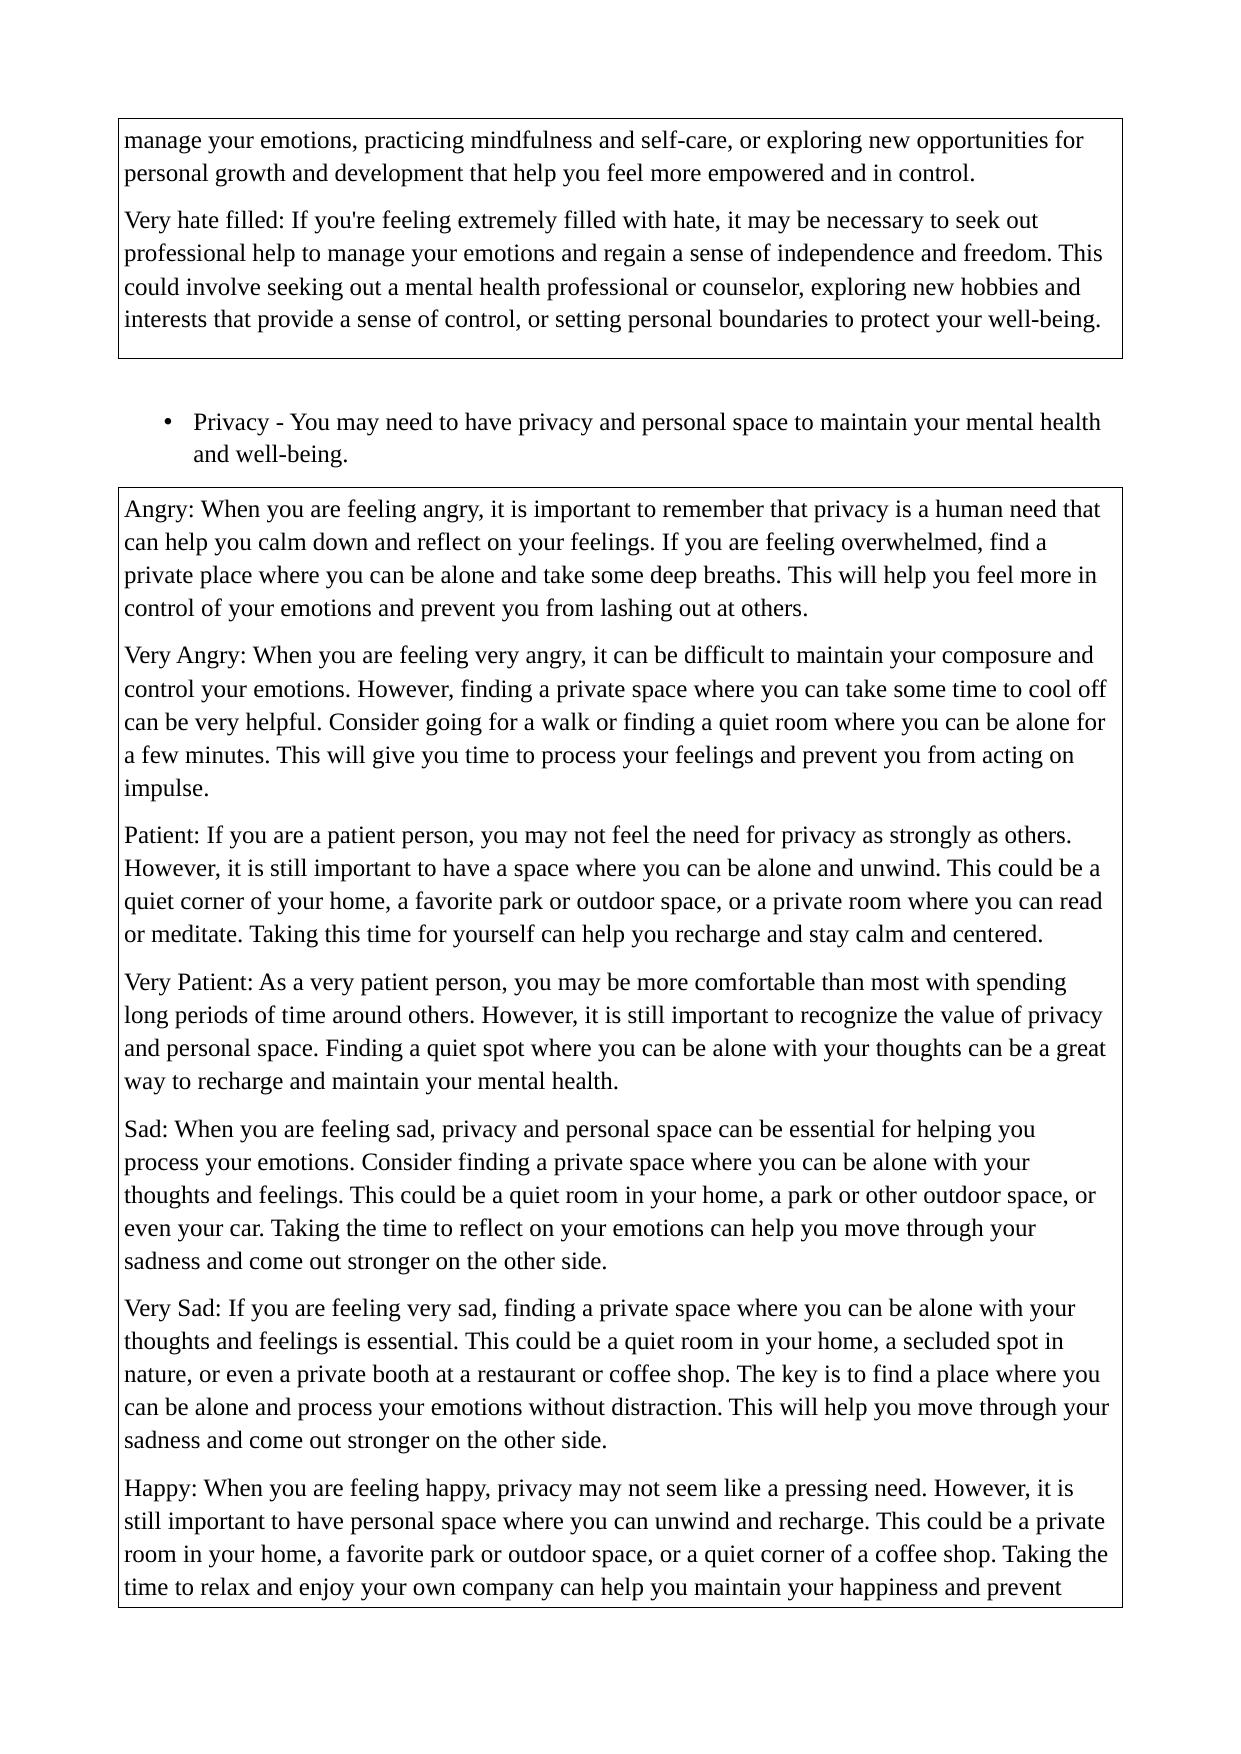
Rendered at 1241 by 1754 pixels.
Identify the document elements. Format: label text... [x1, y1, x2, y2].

table_header Angry: When you are feeling angry, it is important to remember that privacy is a human need that can help you calm down and reflect on your feelings. If you are feeling overwhelmed, find a private place where you can be alone and take some deep breaths. This will help you feel more in control of your emotions and prevent you from lashing out at others. Very Angry: When you are feeling very angry, it can be difficult to maintain your composure and control your emotions. However, finding a private space where you can take some time to cool off can be very helpful. Consider going for a walk or finding a quiet room where you can be alone for a few minutes. This will give you time to process your feelings and prevent you from acting on impulse. Patient: If you are a patient person, you may not feel the need for privacy as strongly as others. However, it is still important to have a space where you can be alone and unwind. This could be a quiet corner of your home, a favorite park or outdoor space, or a private room where you can read or meditate. Taking this time for yourself can help you recharge and stay calm and centered. Very Patient: As a very patient person, you may be more comfortable than most with spending long periods of time around others. However, it is still important to recognize the value of privacy and personal space. Finding a quiet spot where you can be alone with your thoughts can be a great way to recharge and maintain your mental health. Sad: When you are feeling sad, privacy and personal space can be essential for helping you process your emotions. Consider finding a private space where you can be alone with your thoughts and feelings. This could be a quiet room in your home, a park or other outdoor space, or even your car. Taking the time to reflect on your emotions can help you move through your sadness and come out stronger on the other side. Very Sad: If you are feeling very sad, finding a private space where you can be alone with your thoughts and feelings is essential. This could be a quiet room in your home, a secluded spot in nature, or even a private booth at a restaurant or coffee shop. The key is to find a place where you can be alone and process your emotions without distraction. This will help you move through your sadness and come out stronger on the other side. Happy: When you are feeling happy, privacy may not seem like a pressing need. However, it is still important to have personal space where you can unwind and recharge. This could be a private room in your home, a favorite park or outdoor space, or a quiet corner of a coffee shop. Taking the time to relax and enjoy your own company can help you maintain your happiness and prevent [119, 488, 1122, 1607]
table_header manage your emotions, practicing mindfulness and self-care, or exploring new opportunities for personal growth and development that help you feel more empowered and in control. Very hate filled: If you're feeling extremely filled with hate, it may be necessary to seek out professional help to manage your emotions and regain a sense of independence and freedom. This could involve seeking out a mental health professional or counselor, exploring new hobbies and interests that provide a sense of control, or setting personal boundaries to protect your well-being. [119, 119, 1122, 358]
list Privacy - You may need to have privacy and personal space to maintain your mental health and well-being. [164, 407, 1122, 468]
